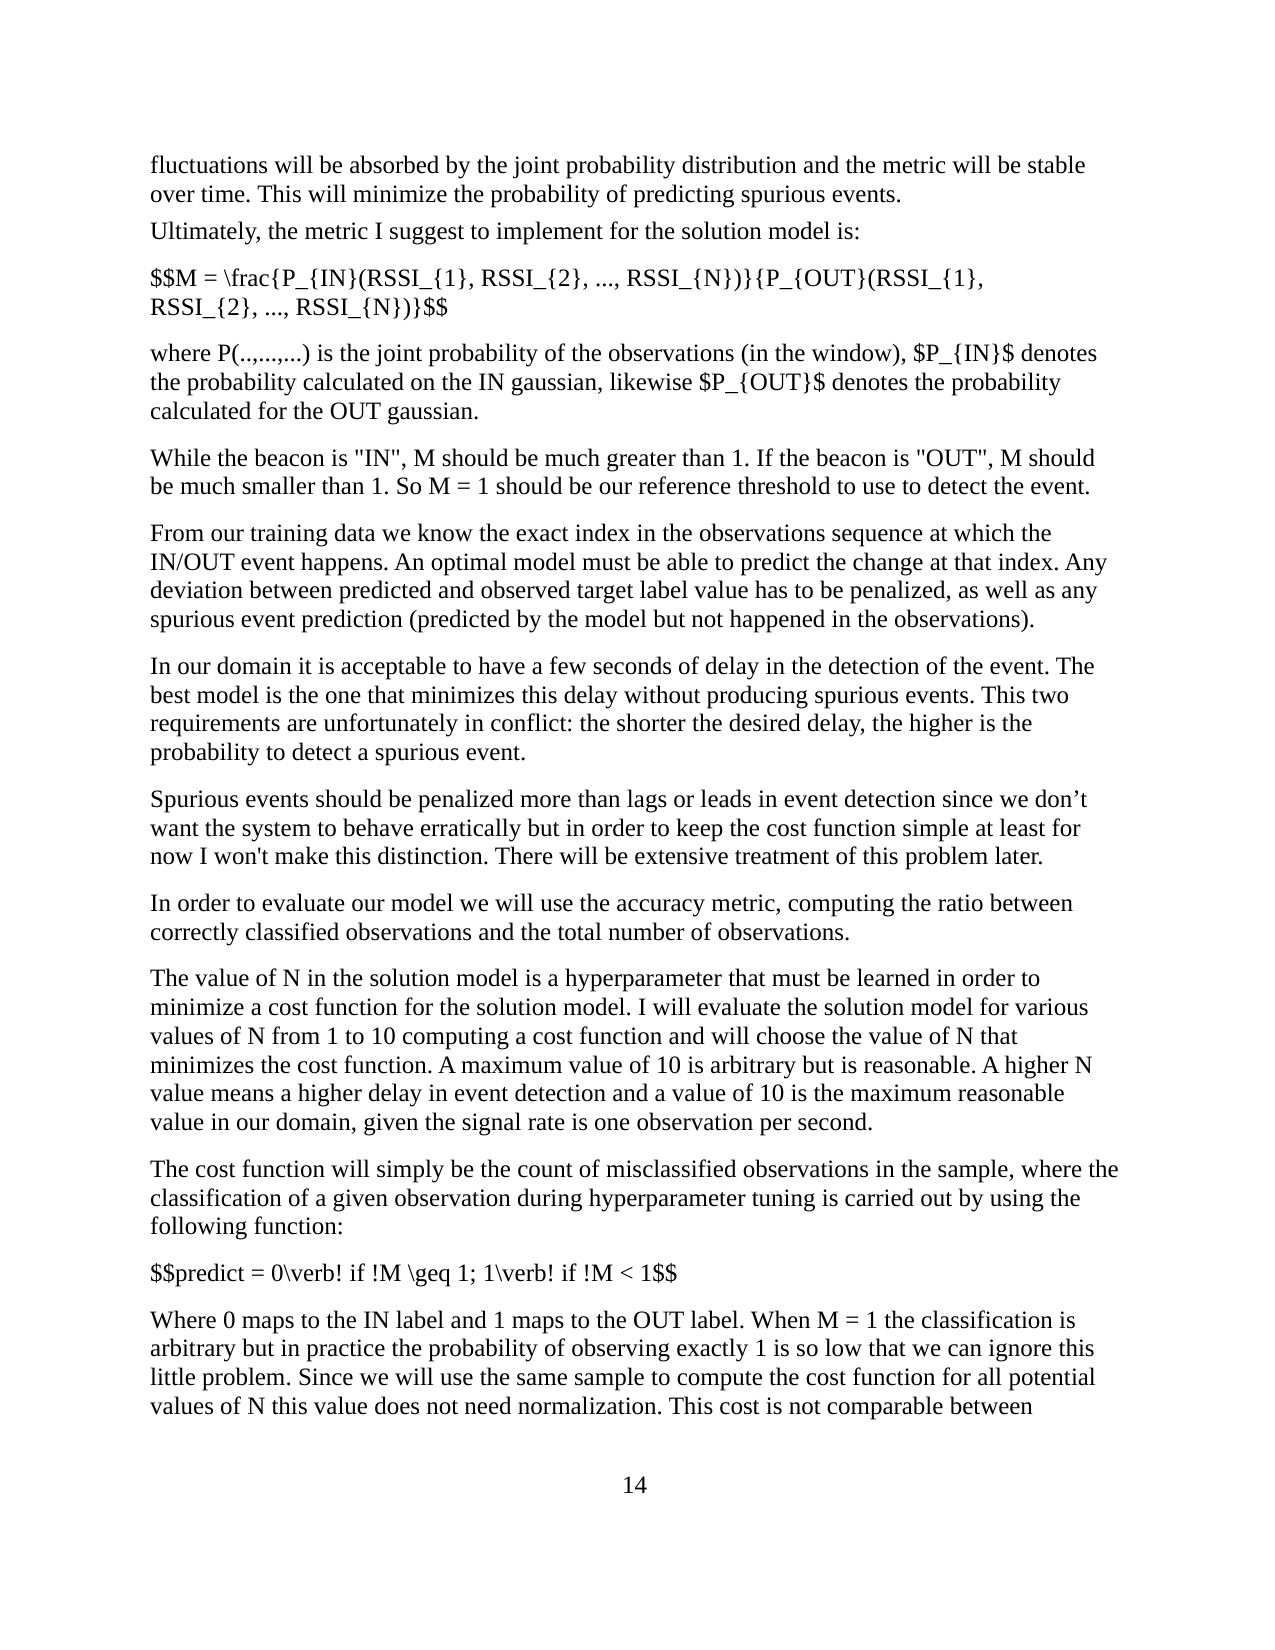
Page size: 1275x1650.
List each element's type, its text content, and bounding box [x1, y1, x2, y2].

text where P(..,...,...) is the joint probability of the observations (in the window), $P_{IN}$ denotes the probability calculated on the IN gaussian, likewise $P_{OUT}$ denotes the probability calculated for the OUT gaussian. [150, 338, 1125, 425]
text While the beacon is "IN", M should be much greater than 1. If the beacon is "OUT", M should be much smaller than 1. So M = 1 should be our reference threshold to use to detect the event. [150, 443, 1125, 500]
text Ultimately, the metric I suggest to implement for the solution model is: [150, 216, 1125, 245]
text Where 0 maps to the IN label and 1 maps to the OUT label. When M = 1 the classification is arbitrary but in practice the probability of observing exactly 1 is so low that we can ignore this little problem. Since we will use the same sample to compute the cost function for all potential values of N this value does not need normalization. This cost is not comparable between [150, 1305, 1125, 1420]
text fluctuations will be absorbed by the joint probability distribution and the metric will be stable over time. This will minimize the probability of predicting spurious events. [150, 150, 1125, 207]
text $$predict = 0\verb! if !M \geq 1; 1\verb! if !M < 1$$ [150, 1258, 1125, 1287]
text In our domain it is acceptable to have a few seconds of delay in the detection of the event. The best model is the one that minimizes this delay without producing spurious events. This two requirements are unfortunately in conflict: the shorter the desired delay, the higher is the probability to detect a spurious event. [150, 651, 1125, 766]
text The value of N in the solution model is a hyperparameter that must be learned in order to minimize a cost function for the solution model. I will evaluate the solution model for various values of N from 1 to 10 computing a cost function and will choose the value of N that minimizes the cost function. A maximum value of 10 is arbitrary but is reasonable. A higher N value means a higher delay in event detection and a value of 10 is the maximum reasonable value in our domain, given the signal rate is one observation per second. [150, 963, 1125, 1136]
text From our training data we know the exact index in the observations sequence at which the IN/OUT event happens. An optimal model must be able to predict the change at that index. Any deviation between predicted and observed target label value has to be penalized, as well as any spurious event prediction (predicted by the model but not happened in the observations). [150, 518, 1125, 633]
text In order to evaluate our model we will use the accuracy metric, computing the ratio between correctly classified observations and the total number of observations. [150, 888, 1125, 946]
text The cost function will simply be the count of misclassified observations in the sample, where the classification of a given observation during hyperparameter tuning is carried out by using the following function: [150, 1154, 1125, 1240]
text $$M = \frac{P_{IN}(RSSI_{1}, RSSI_{2}, ..., RSSI_{N})}{P_{OUT}(RSSI_{1}, RSSI_{2}, ..., RSSI_{N})}$$ [150, 263, 1125, 321]
text Spurious events should be penalized more than lags or leads in event detection since we don’t want the system to behave erratically but in order to keep the cost function simple at least for now I won't make this distinction. There will be extensive treatment of this problem later. [150, 784, 1125, 870]
